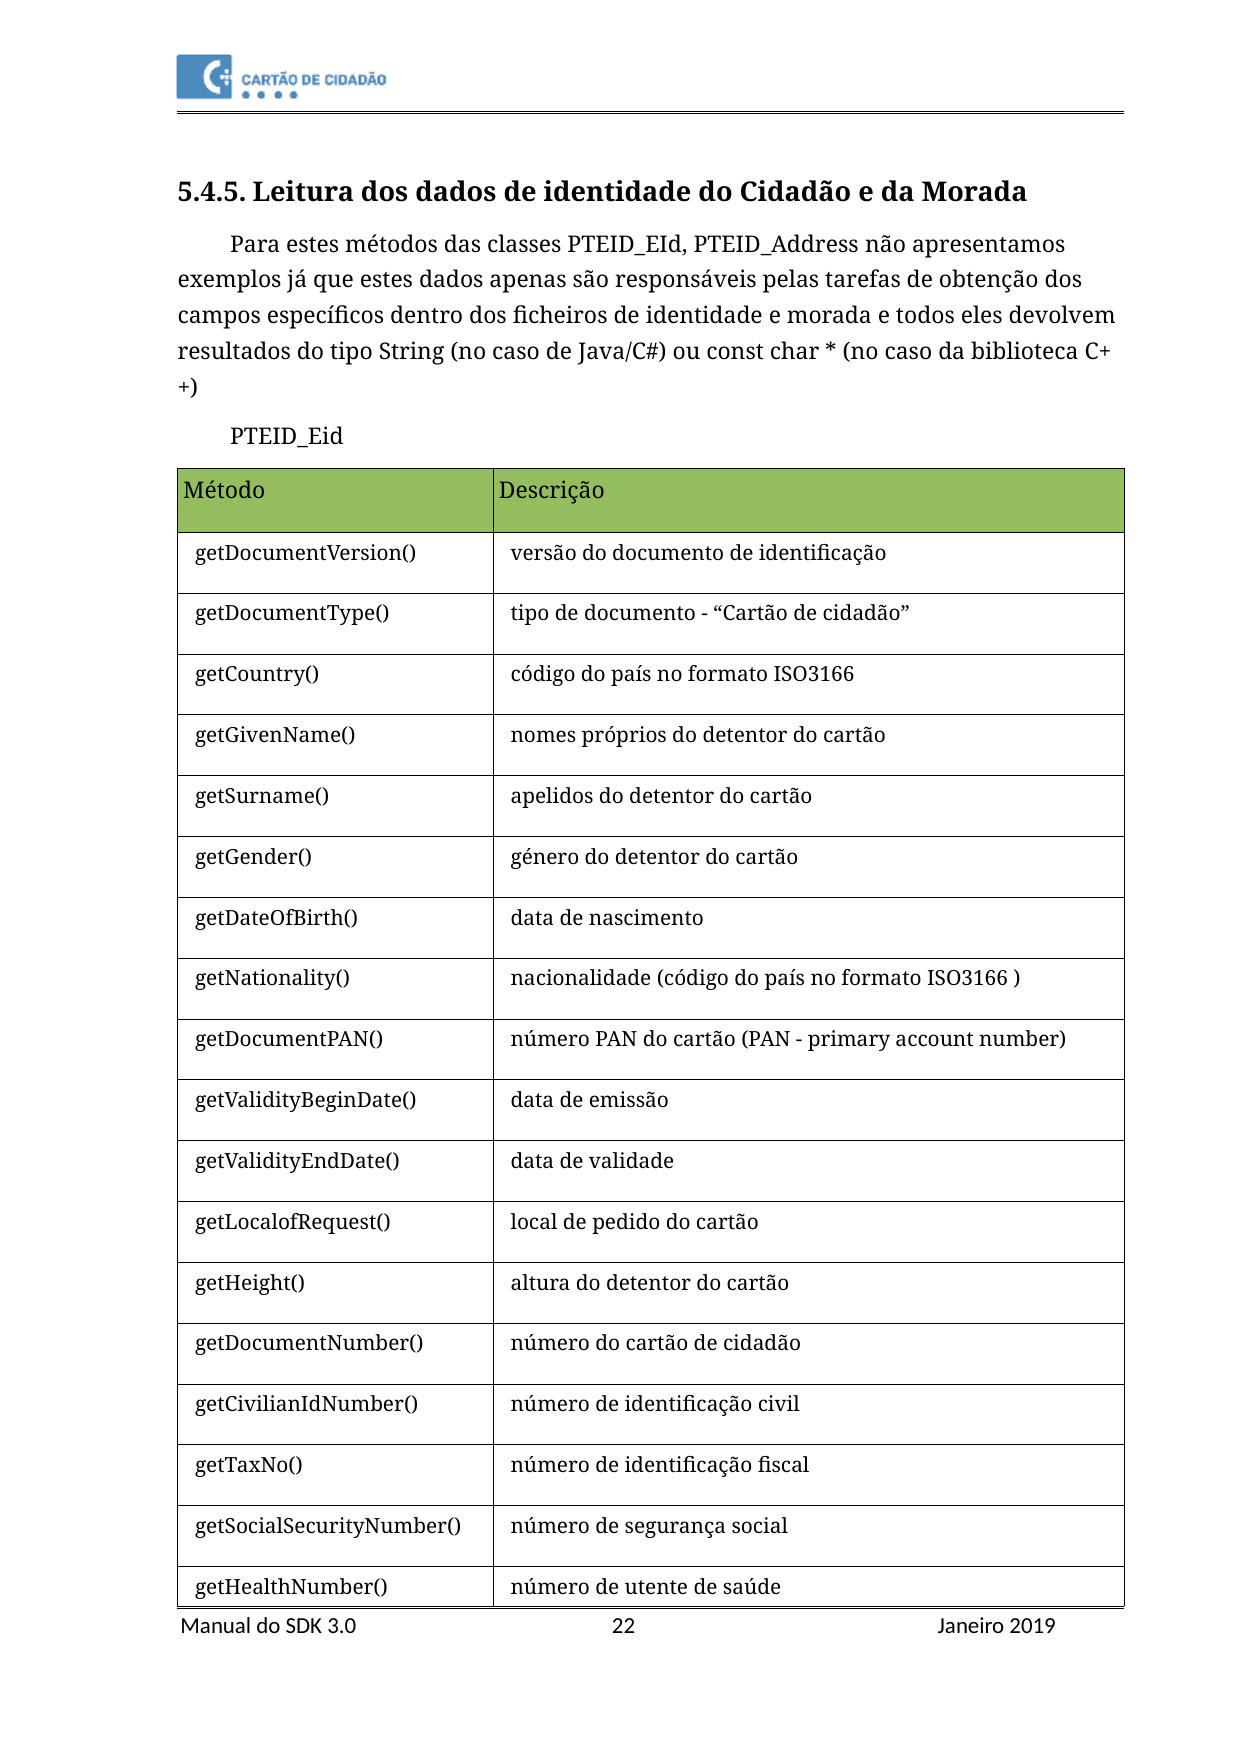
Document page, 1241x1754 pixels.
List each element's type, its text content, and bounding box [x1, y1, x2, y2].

table_cell getDateOfBirth() [178, 898, 493, 958]
table_cell nacionalidade (código do país no formato ISO3166 ) [494, 959, 1124, 1018]
table_cell data de emissão [494, 1080, 1124, 1140]
table_cell getValidityBeginDate() [178, 1080, 493, 1140]
table_cell getTaxNo() [178, 1445, 493, 1505]
picture [174, 49, 428, 106]
table_cell getNationality() [178, 959, 493, 1018]
table_cell getHealthNumber() [178, 1567, 493, 1606]
table_cell getCountry() [178, 655, 493, 714]
table_cell getGender() [178, 837, 493, 897]
table_cell getSocialSecurityNumber() [178, 1506, 493, 1566]
table_cell número de identificação civil [494, 1385, 1124, 1444]
table_cell código do país no formato ISO3166 [494, 655, 1124, 714]
table_cell número de segurança social [494, 1506, 1124, 1566]
text Para estes métodos das classes PTEID_EId, PTEID_Address não apresentamos exemplos já que estes dados apenas são responsáveis pelas tarefas de obtenção dos campos específicos dentro dos ficheiros de identidade e morada e todos eles devolvem resultados do tipo String (no caso de Java/C#) ou const char * (no caso da biblioteca C++) [177, 227, 1124, 402]
table_cell local de pedido do cartão [494, 1202, 1124, 1262]
table_cell número de identificação fiscal [494, 1445, 1124, 1505]
table_cell getHeight() [178, 1263, 493, 1323]
table_header Método [178, 469, 493, 532]
table_cell género do detentor do cartão [494, 837, 1124, 897]
table_cell versão do documento de identificação [494, 533, 1124, 593]
table_cell apelidos do detentor do cartão [494, 776, 1124, 836]
table_cell getDocumentVersion() [178, 533, 493, 593]
table_cell nomes próprios do detentor do cartão [494, 715, 1124, 775]
table_cell getDocumentNumber() [178, 1324, 493, 1383]
table_cell getValidityEndDate() [178, 1141, 493, 1201]
table_cell altura do detentor do cartão [494, 1263, 1124, 1323]
subtitle Leitura dos dados de identidade do Cidadão e da Morada [177, 173, 1124, 209]
table_cell getSurname() [178, 776, 493, 836]
table_cell getLocalofRequest() [178, 1202, 493, 1262]
text PTEID_Eid [177, 420, 1124, 451]
table_cell número PAN do cartão (PAN - primary account number) [494, 1020, 1124, 1079]
table_cell número do cartão de cidadão [494, 1324, 1124, 1383]
table_cell data de nascimento [494, 898, 1124, 958]
table_cell getGivenName() [178, 715, 493, 775]
table_cell número de utente de saúde [494, 1567, 1124, 1606]
table_cell getDocumentPAN() [178, 1020, 493, 1079]
table_cell tipo de documento - “Cartão de cidadão” [494, 594, 1124, 653]
table_cell getCivilianIdNumber() [178, 1385, 493, 1444]
table_header Descrição [494, 469, 1124, 532]
table_cell getDocumentType() [178, 594, 493, 653]
table_cell data de validade [494, 1141, 1124, 1201]
